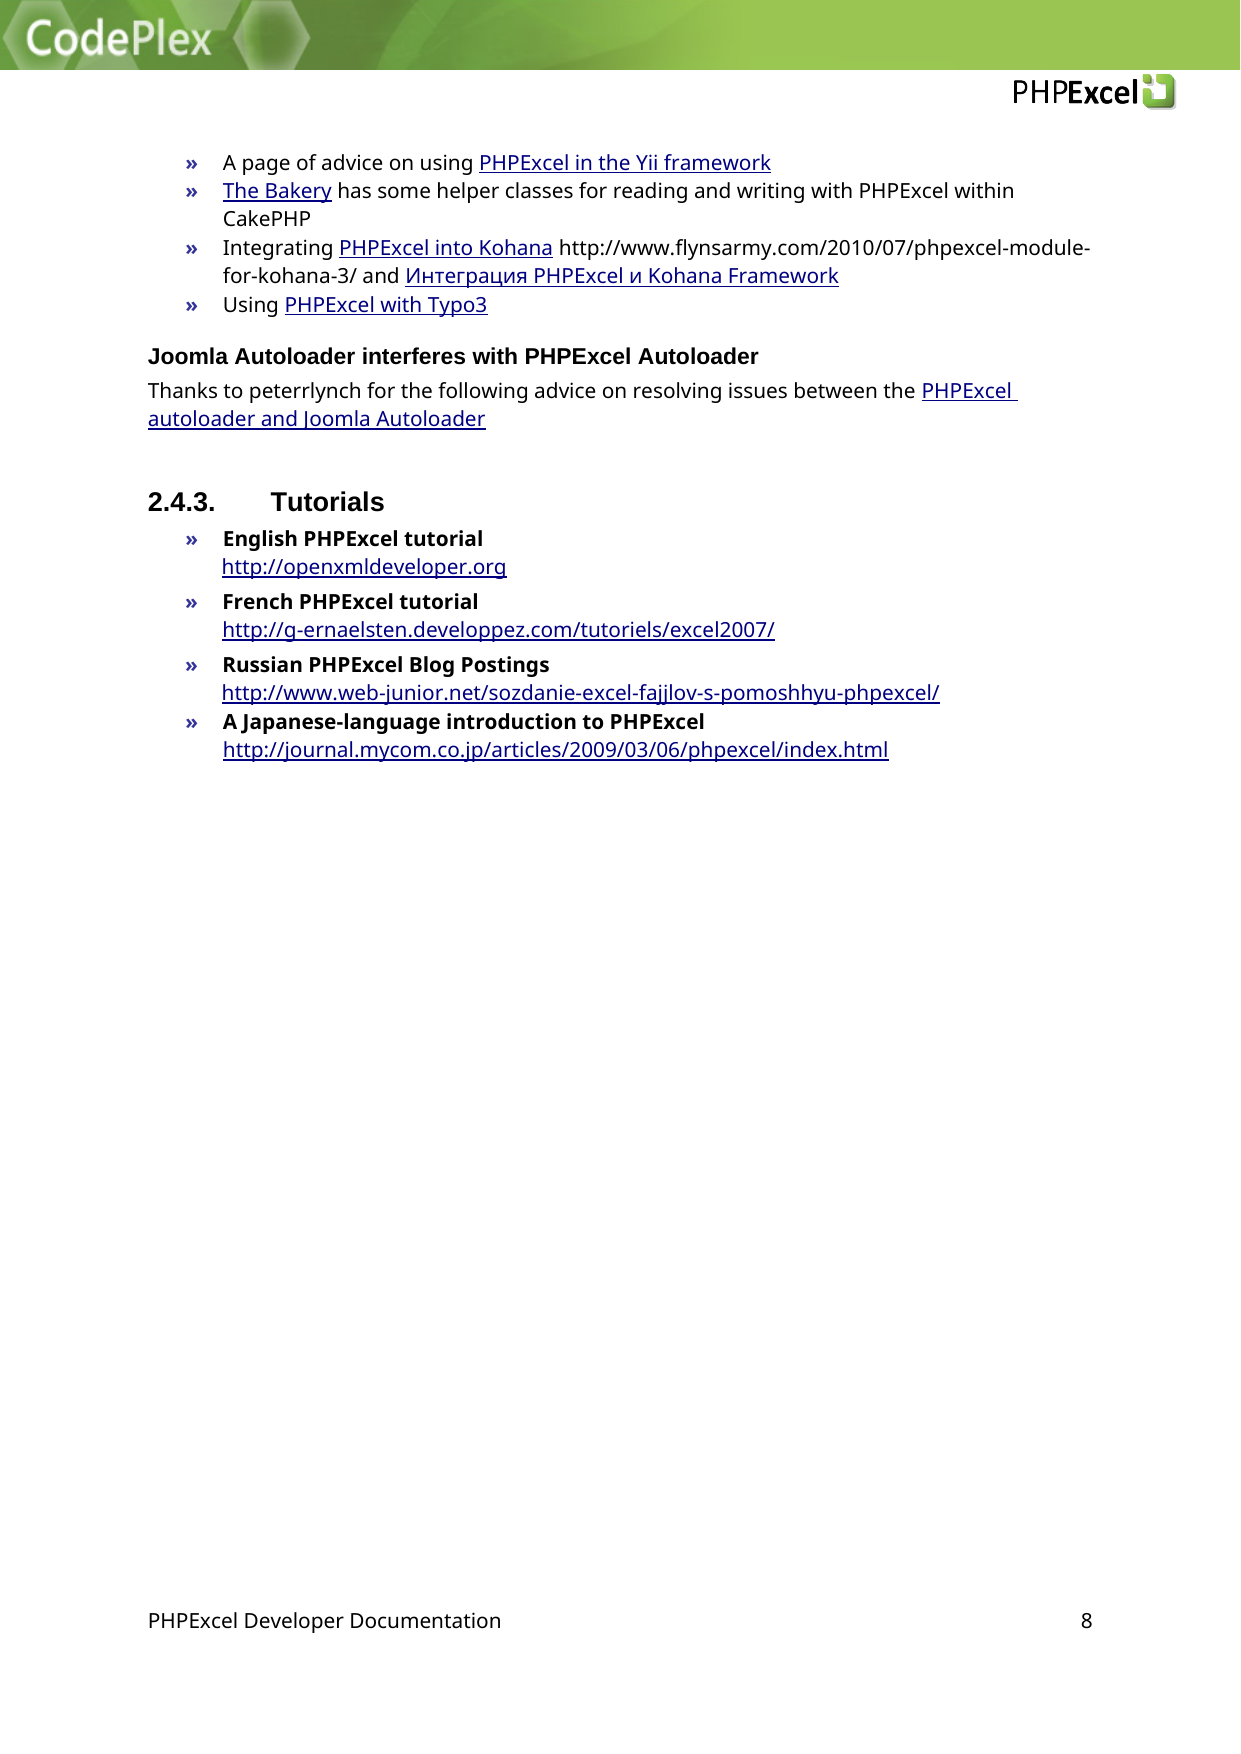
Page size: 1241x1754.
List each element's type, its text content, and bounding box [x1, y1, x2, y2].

list Using PHPExcel with Typo3 [185, 290, 1093, 318]
list A Japanese-language introduction to PHPExcel http://journal.mycom.co.jp/articles/2009/03/06/phpexcel/index.html [185, 707, 1093, 764]
subtitle Joomla Autoloader interferes with PHPExcel Autoloader [148, 343, 1093, 369]
list Russian PHPExcel Blog Postings [185, 650, 1093, 678]
list English PHPExcel tutorial [185, 524, 1093, 552]
subtitle Tutorials [148, 486, 1093, 517]
text Thanks to peterrlynch for the following advice on resolving issues between the PHPExcel autoloader and Joomla Autoloader [148, 376, 1093, 433]
list The Bakery has some helper classes for reading and writing with PHPExcel within CakePHP [185, 176, 1093, 233]
list A page of advice on using PHPExcel in the Yii framework [185, 148, 1093, 176]
list Integrating PHPExcel into Kohana http://www.flynsarmy.com/2010/07/phpexcel-module-for-kohana-3/ and Интеграция PHPExcel и Kohana Framework [185, 233, 1093, 290]
text http://www.web-junior.net/sozdanie-excel-fajjlov-s-pomoshhyu-phpexcel/ [221, 678, 1093, 707]
text http://openxmldeveloper.org [221, 552, 1093, 581]
list French PHPExcel tutorial http://g-ernaelsten.developpez.com/tutoriels/excel2007/ [185, 587, 1093, 644]
